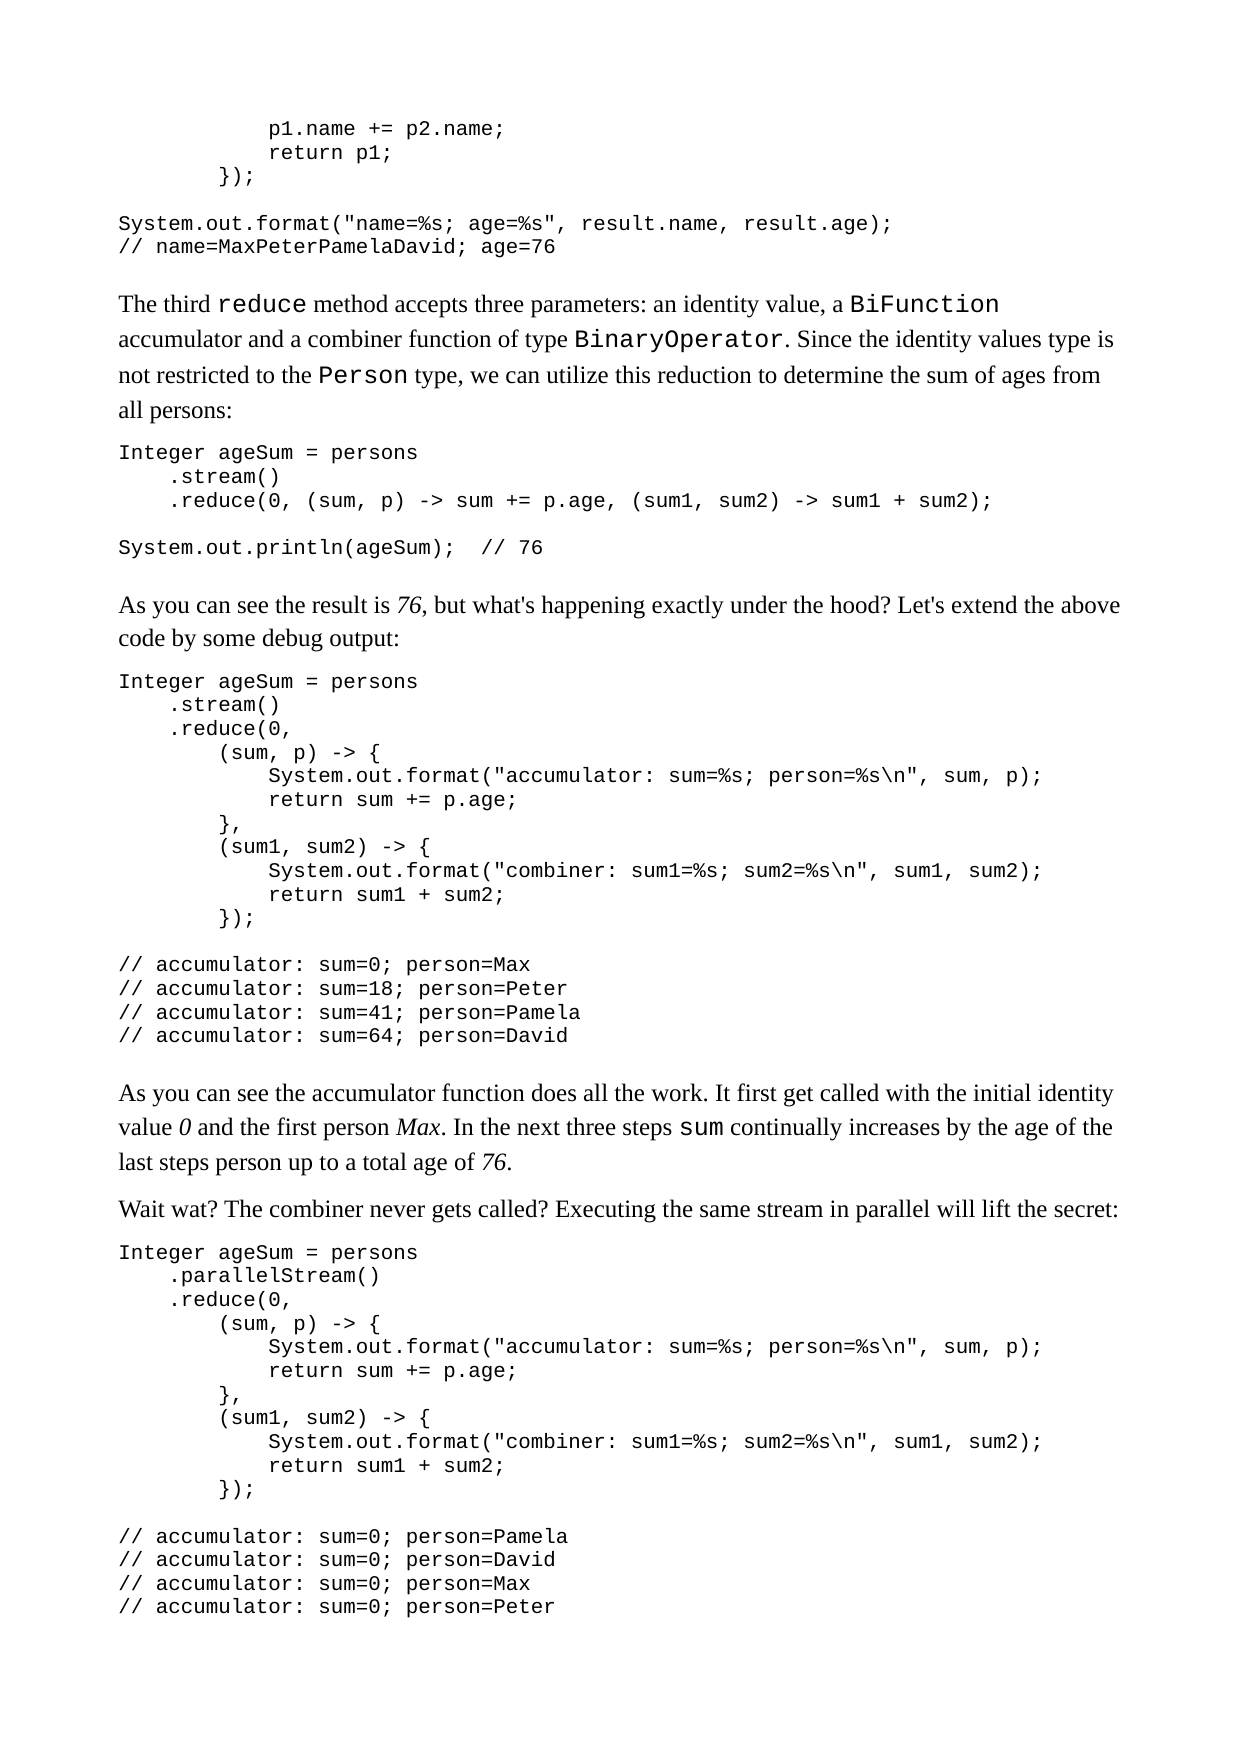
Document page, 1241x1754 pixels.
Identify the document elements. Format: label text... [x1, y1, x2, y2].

text System.out.println(ageSum); // 76 [118, 537, 1122, 561]
text .reduce(0, (sum, p) -> sum += p.age, (sum1, sum2) -> sum1 + sum2); [118, 490, 1122, 513]
text .reduce(0, [118, 1289, 1122, 1313]
text return sum1 + sum2; [118, 1455, 1122, 1478]
text .stream() [118, 466, 1122, 490]
text System.out.format("name=%s; age=%s", result.name, result.age); [118, 213, 1122, 236]
text .reduce(0, [118, 718, 1122, 742]
text return sum += p.age; [118, 1360, 1122, 1384]
text The third reduce method accepts three parameters: an identity value, a BiFunction accumulator and a combiner function of type BinaryOperator. Since the identity values type is not restricted to the Person type, we can utilize this reduction to determine the sum of ages from all persons: [118, 289, 1122, 423]
text }, [118, 1384, 1122, 1407]
text System.out.format("combiner: sum1=%s; sum2=%s\n", sum1, sum2); [118, 860, 1122, 883]
text }); [118, 1478, 1122, 1502]
text System.out.format("accumulator: sum=%s; person=%s\n", sum, p); [118, 1336, 1122, 1360]
text Integer ageSum = persons [118, 671, 1122, 694]
text Wait wat? The combiner never gets called? Executing the same stream in parallel will lift the secret: [118, 1194, 1122, 1223]
text System.out.format("accumulator: sum=%s; person=%s\n", sum, p); [118, 765, 1122, 789]
text As you can see the accumulator function does all the work. It first get called with the initial identity value 0 and the first person Max. In the next three steps sum continually increases by the age of the last steps person up to a total age of 76. [118, 1078, 1122, 1175]
text // accumulator: sum=41; person=Pamela [118, 1002, 1122, 1025]
text // accumulator: sum=18; person=Peter [118, 978, 1122, 1002]
text .parallelStream() [118, 1266, 1122, 1289]
text (sum, p) -> { [118, 742, 1122, 765]
text .stream() [118, 694, 1122, 718]
text // accumulator: sum=0; person=Max [118, 954, 1122, 978]
text // accumulator: sum=0; person=David [118, 1549, 1122, 1573]
text }, [118, 813, 1122, 836]
text System.out.format("combiner: sum1=%s; sum2=%s\n", sum1, sum2); [118, 1431, 1122, 1455]
text As you can see the result is 76, but what's happening exactly under the hood? Let's extend the above code by some debug output: [118, 590, 1122, 652]
text // name=MaxPeterPamelaDavid; age=76 [118, 236, 1122, 260]
text }); [118, 165, 1122, 189]
text // accumulator: sum=0; person=Pamela [118, 1526, 1122, 1549]
text return sum += p.age; [118, 789, 1122, 813]
text p1.name += p2.name; [118, 118, 1122, 142]
text // accumulator: sum=0; person=Peter [118, 1597, 1122, 1620]
text (sum1, sum2) -> { [118, 1407, 1122, 1431]
text (sum1, sum2) -> { [118, 836, 1122, 860]
text return sum1 + sum2; [118, 883, 1122, 907]
text (sum, p) -> { [118, 1313, 1122, 1336]
text // accumulator: sum=64; person=David [118, 1025, 1122, 1049]
text Integer ageSum = persons [118, 1242, 1122, 1266]
text return p1; [118, 142, 1122, 165]
text }); [118, 907, 1122, 931]
text // accumulator: sum=0; person=Max [118, 1573, 1122, 1597]
text Integer ageSum = persons [118, 442, 1122, 466]
